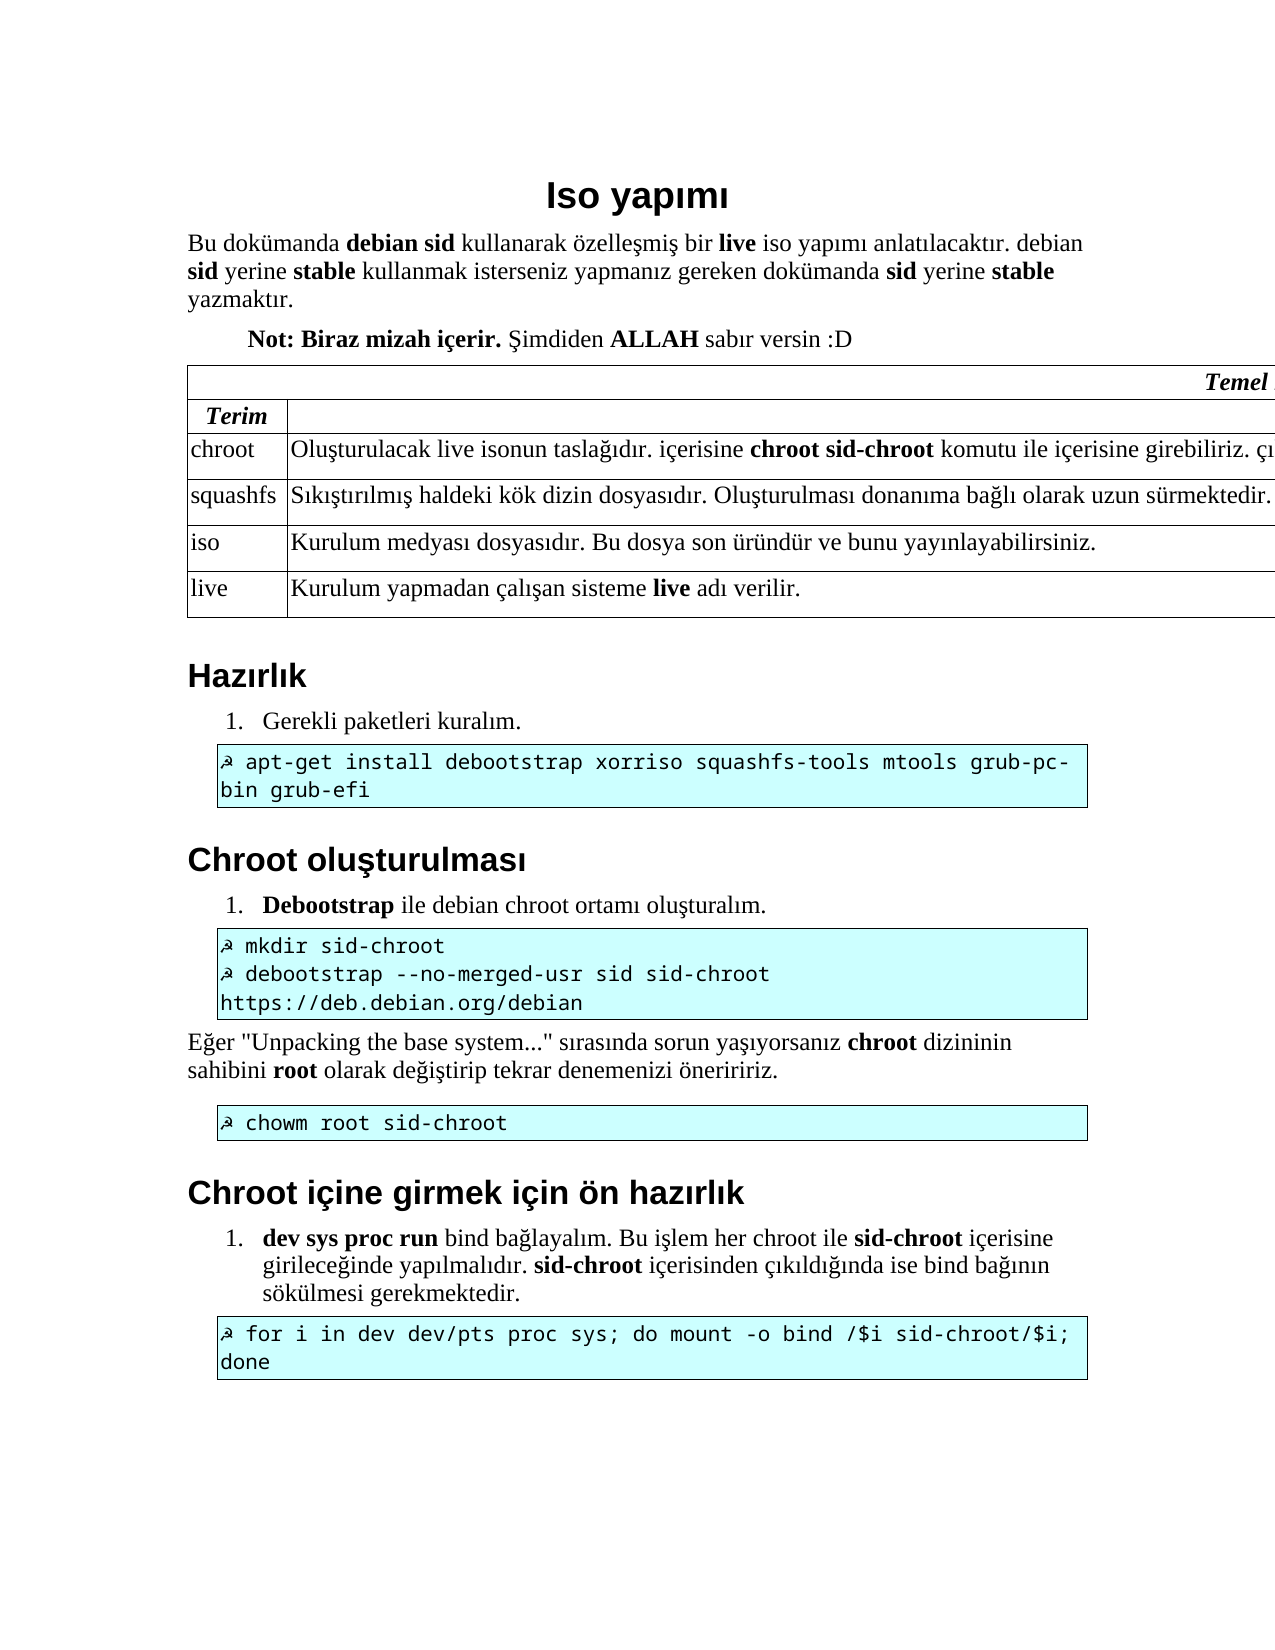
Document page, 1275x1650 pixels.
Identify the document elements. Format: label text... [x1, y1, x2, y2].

text ☭ for i in dev dev/pts proc sys; do mount -o bind /$i sid-chroot/$i; done [218, 1317, 1087, 1379]
text Eğer "Unpacking the base system..." sırasında sorun yaşıyorsanız chroot dizininin sahibini root olarak değiştirip tekrar denemenizi öneriririz. [187, 1028, 1087, 1083]
table_header Temel kavramlar [188, 366, 1275, 399]
table_cell Terim [188, 400, 287, 432]
table_cell Sıkıştırılmış haldeki kök dizin dosyasıdır. Oluşturulması donanıma bağlı olarak uzun sürmektedir. Debian tabanlı dağıtımlarda xz formatında sıkıştırma önerilir. [288, 480, 1275, 525]
list Gerekli paketleri kuralım. [225, 707, 1087, 735]
title Iso yapımı [187, 175, 1087, 217]
table_cell squashfs [188, 480, 287, 525]
table_cell iso [188, 526, 287, 571]
text ☭ apt-get install debootstrap xorriso squashfs-tools mtools grub-pc-bin grub-efi [218, 745, 1087, 807]
table_cell Kurulum yapmadan çalışan sisteme live adı verilir. [288, 572, 1275, 617]
text ☭ mkdir sid-chroot ☭ debootstrap --no-merged-usr sid sid-chroot https://deb.debian.org/debian [218, 929, 1087, 1019]
subtitle Chroot oluşturulması [187, 841, 1087, 878]
text ☭ chowm root sid-chroot [218, 1106, 1087, 1140]
list Debootstrap ile debian chroot ortamı oluşturalım. [225, 891, 1087, 919]
list dev sys proc run bind bağlayalım. Bu işlem her chroot ile sid-chroot içerisine girileceğinde yapılmalıdır. sid-chroot içerisinden çıkıldığında ise bind bağının sökülmesi gerekmektedir. [225, 1224, 1087, 1307]
table_cell chroot [188, 434, 287, 479]
table_cell Anlamı [288, 400, 1275, 432]
subtitle Chroot içine girmek için ön hazırlık [187, 1174, 1087, 1211]
table_cell Kurulum medyası dosyasıdır. Bu dosya son üründür ve bunu yayınlayabilirsiniz. [288, 526, 1275, 571]
subtitle Hazırlık [187, 657, 1087, 695]
text Not: Biraz mizah içerir. Şimdiden ALLAH sabır versin :D [247, 325, 967, 353]
table_cell live [188, 572, 287, 617]
text Bu dokümanda debian sid kullanarak özelleşmiş bir live iso yapımı anlatılacaktır. debian sid yerine stable kullanmak isterseniz yapmanız gereken dokümanda sid yerine stable yazmaktır. [187, 229, 1087, 312]
table_cell Oluşturulacak live isonun taslağıdır. içerisine chroot sid-chroot komutu ile içerisine girebiliriz. çıkmak için ise exit komutu kullanılmalıdır. [288, 434, 1275, 479]
